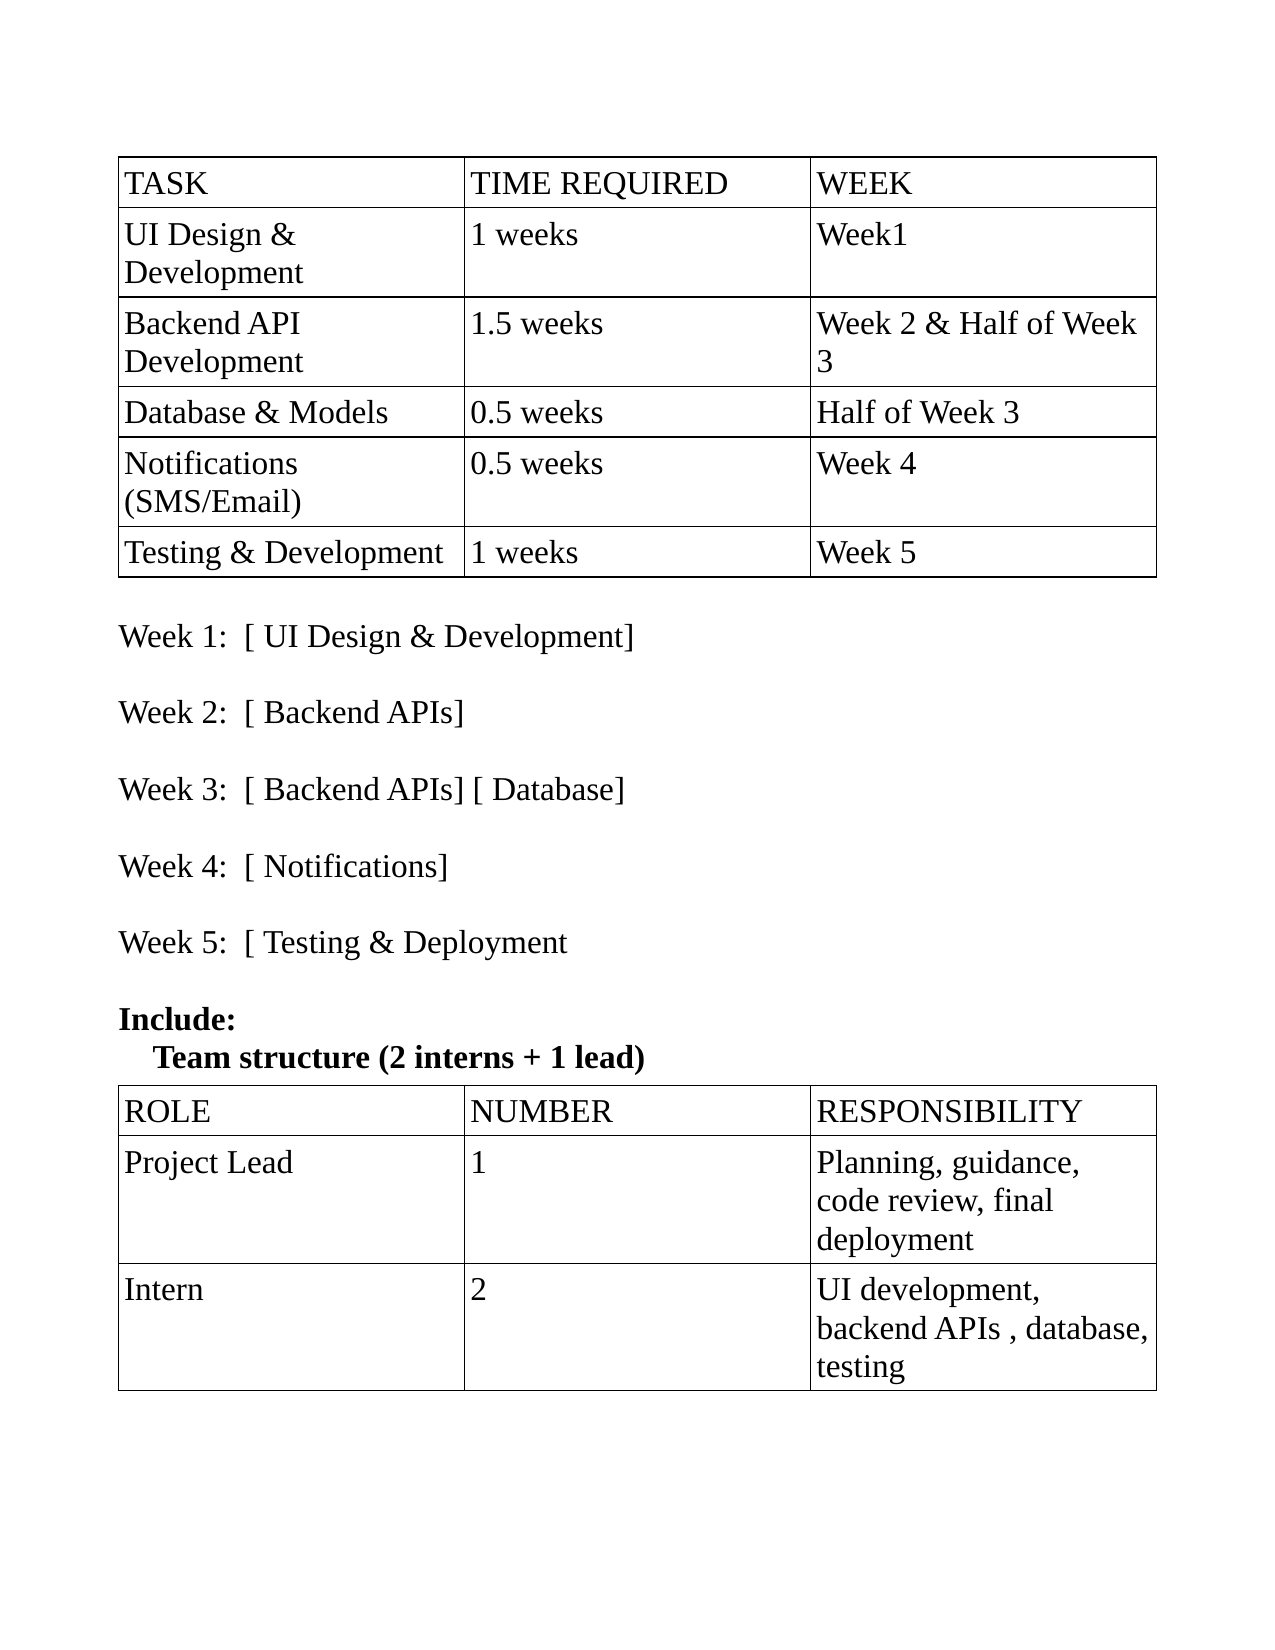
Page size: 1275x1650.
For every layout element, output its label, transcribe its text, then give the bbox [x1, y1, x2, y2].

text Week 5: [ Testing & Deployment [118, 922, 1157, 961]
table_cell Intern [119, 1264, 464, 1390]
text  [118, 1438, 1157, 1477]
table_cell Database & Models [119, 387, 464, 436]
table_cell Backend API Development [119, 298, 464, 386]
table_cell Week 5 [811, 527, 1156, 576]
table_cell UI development, backend APIs , database, testing [811, 1264, 1156, 1390]
text Include: [118, 999, 1157, 1037]
table_cell Planning, guidance, code review, final deployment [811, 1136, 1156, 1263]
table_cell Half of Week 3 [811, 387, 1156, 436]
table_header NUMBER [465, 1086, 810, 1135]
table_cell Project Lead [119, 1136, 464, 1263]
table_header RESPONSIBILITY [811, 1086, 1156, 1135]
table_cell 1 [465, 1136, 810, 1263]
table_cell 0.5 weeks [465, 438, 810, 526]
table_header TASK [119, 158, 464, 207]
table_header WEEK [811, 158, 1156, 207]
text Week 4: [ Notifications] [118, 846, 1157, 884]
table_cell 1 weeks [465, 527, 810, 576]
text Week 2: [ Backend APIs] [118, 692, 1157, 731]
table_header ROLE [119, 1086, 464, 1135]
table_cell Notifications (SMS/Email) [119, 438, 464, 526]
table_cell Week1 [811, 208, 1156, 296]
table_cell 0.5 weeks [465, 387, 810, 436]
table_cell Week 2 & Half of Week 3 [811, 298, 1156, 386]
table_header TIME REQUIRED [465, 158, 810, 207]
table_cell UI Design & Development [119, 208, 464, 296]
table_cell Week 4 [811, 438, 1156, 526]
text  Team structure (2 interns + 1 lead) [118, 1037, 1157, 1076]
table_cell Testing & Development [119, 527, 464, 576]
table_cell 2 [465, 1264, 810, 1390]
text Week 1: [ UI Design & Development] [118, 616, 1157, 654]
table_cell 1.5 weeks [465, 298, 810, 386]
table_cell 1 weeks [465, 208, 810, 296]
text Week 3: [ Backend APIs] [ Database] [118, 769, 1157, 807]
